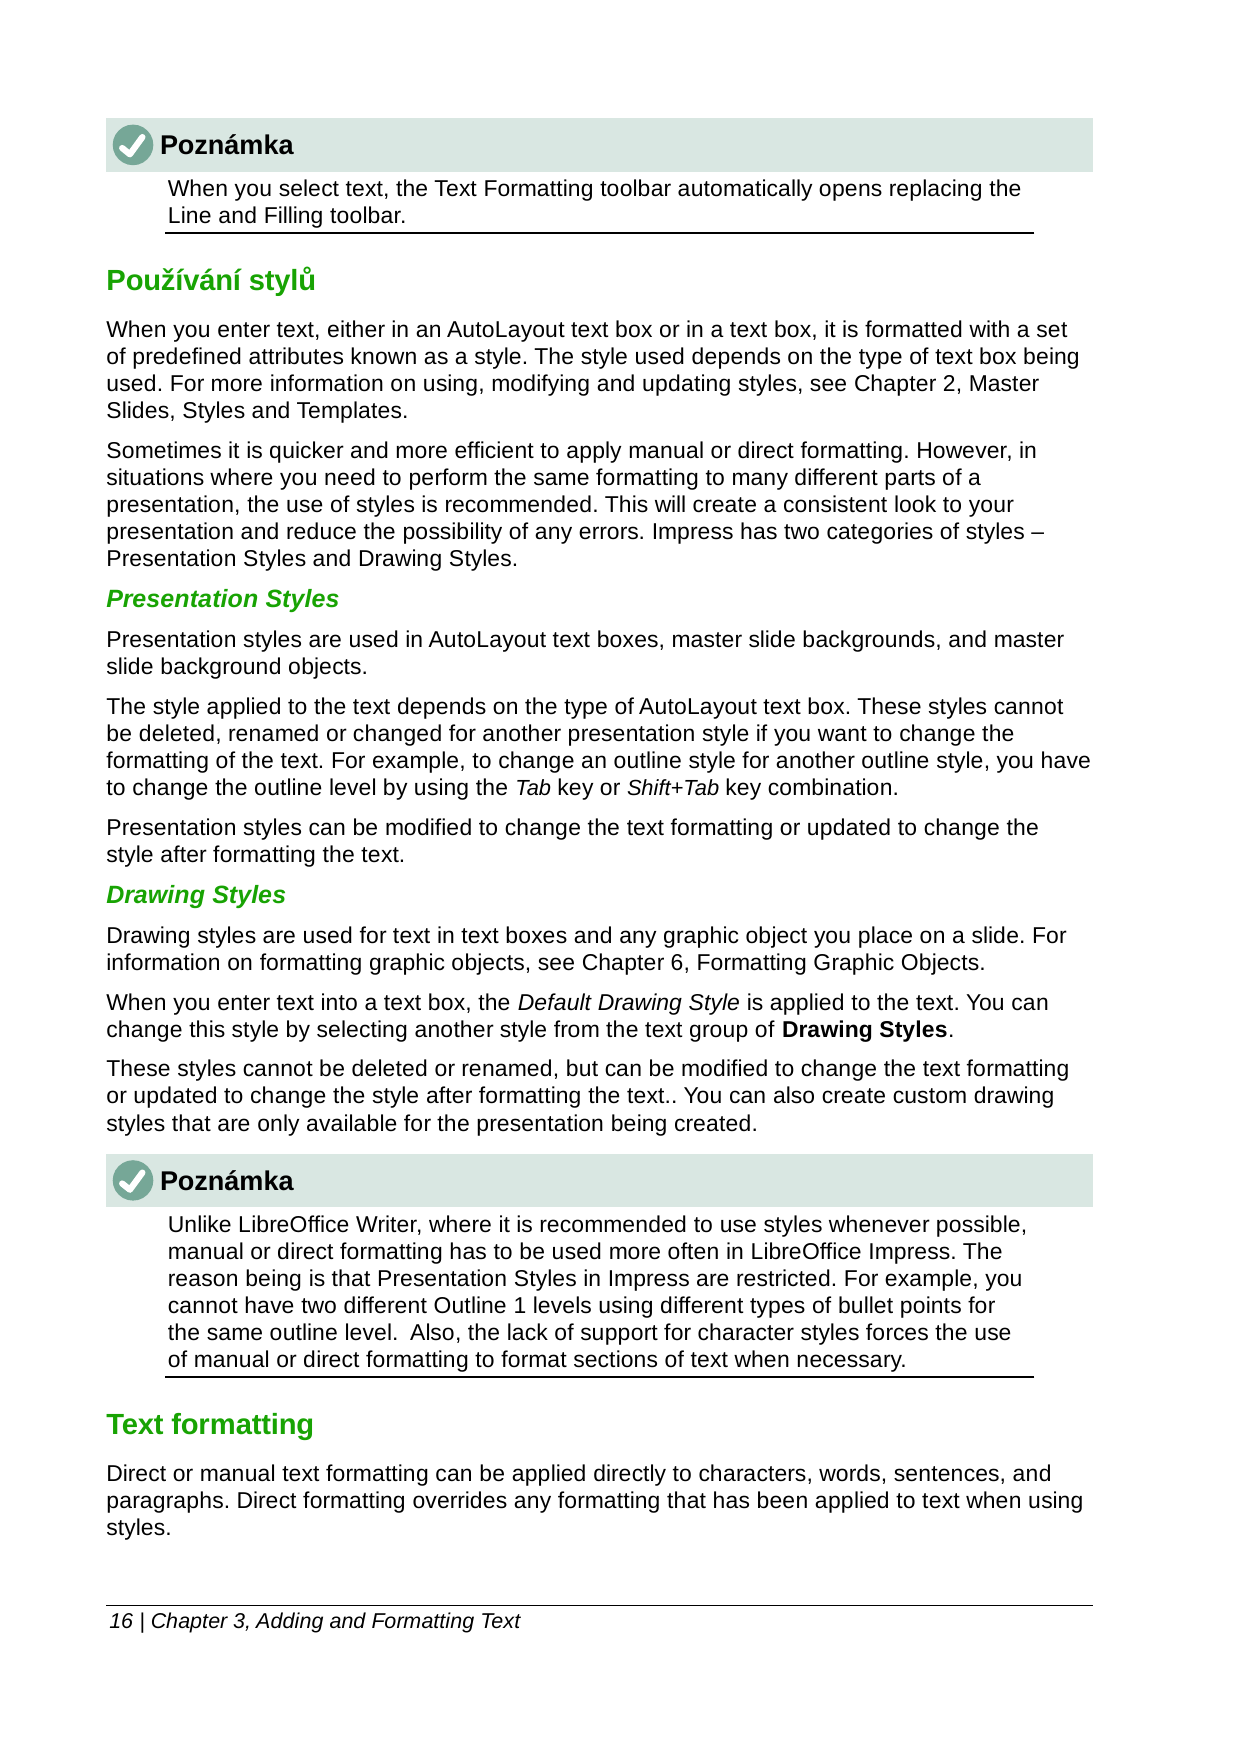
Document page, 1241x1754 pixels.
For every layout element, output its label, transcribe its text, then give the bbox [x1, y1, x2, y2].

text The style applied to the text depends on the type of AutoLayout text box. These styles cannot be deleted, renamed or changed for another presentation style if you want to change the formatting of the text. For example, to change an outline style for another outline style, you have to change the outline level by using the Tab key or Shift+Tab key combination. [106, 692, 1093, 801]
subtitle Poznámka [106, 1154, 1093, 1207]
text These styles cannot be deleted or renamed, but can be modified to change the text formatting or updated to change the style after formatting the text.. You can also create custom drawing styles that are only available for the presentation being created. [106, 1055, 1093, 1136]
text Presentation styles are used in AutoLayout text boxes, master slide backgrounds, and master slide background objects. [106, 626, 1093, 680]
text Drawing styles are used for text in text boxes and any graphic object you place on a slide. For information on formatting graphic objects, see Chapter 6, Formatting Graphic Objects. [106, 921, 1093, 976]
subtitle Drawing Styles [106, 880, 1093, 909]
text Unlike LibreOffice Writer, where it is recommended to use styles whenever possible, manual or direct formatting has to be used more often in LibreOffice Impress. The reason being is that Presentation Styles in Impress are restricted. For example, you cannot have two different Outline 1 levels using different types of bullet points for the same outline level. Also, the lack of support for character styles forces the use of manual or direct formatting to format sections of text when necessary. [164, 1207, 1034, 1378]
subtitle Presentation Styles [106, 584, 1093, 613]
subtitle Text formatting [106, 1407, 1093, 1440]
subtitle Používání stylů [106, 263, 1093, 297]
text When you select text, the Text Formatting toolbar automatically opens replacing the Line and Filling toolbar. [164, 172, 1034, 234]
text Direct or manual text formatting can be applied directly to characters, words, sentences, and paragraphs. Direct formatting overrides any formatting that has been applied to text when using styles. [106, 1459, 1093, 1540]
text When you enter text, either in an AutoLayout text box or in a text box, it is formatted with a set of predefined attributes known as a style. The style used depends on the type of text box being used. For more information on using, modifying and updating styles, see Chapter 2, Master Slides, Styles and Templates. [106, 315, 1093, 424]
text Presentation styles can be modified to change the text formatting or updated to change the style after formatting the text. [106, 813, 1093, 867]
text Sometimes it is quicker and more efficient to apply manual or direct formatting. However, in situations where you need to perform the same formatting to many different parts of a presentation, the use of styles is recommended. This will create a consistent look to your presentation and reduce the possibility of any errors. Impress has two categories of styles – Presentation Styles and Drawing Styles. [106, 436, 1093, 572]
text When you enter text into a text box, the Default Drawing Style is applied to the text. You can change this style by selecting another style from the text group of Drawing Styles. [106, 988, 1093, 1042]
subtitle Poznámka [106, 118, 1093, 172]
